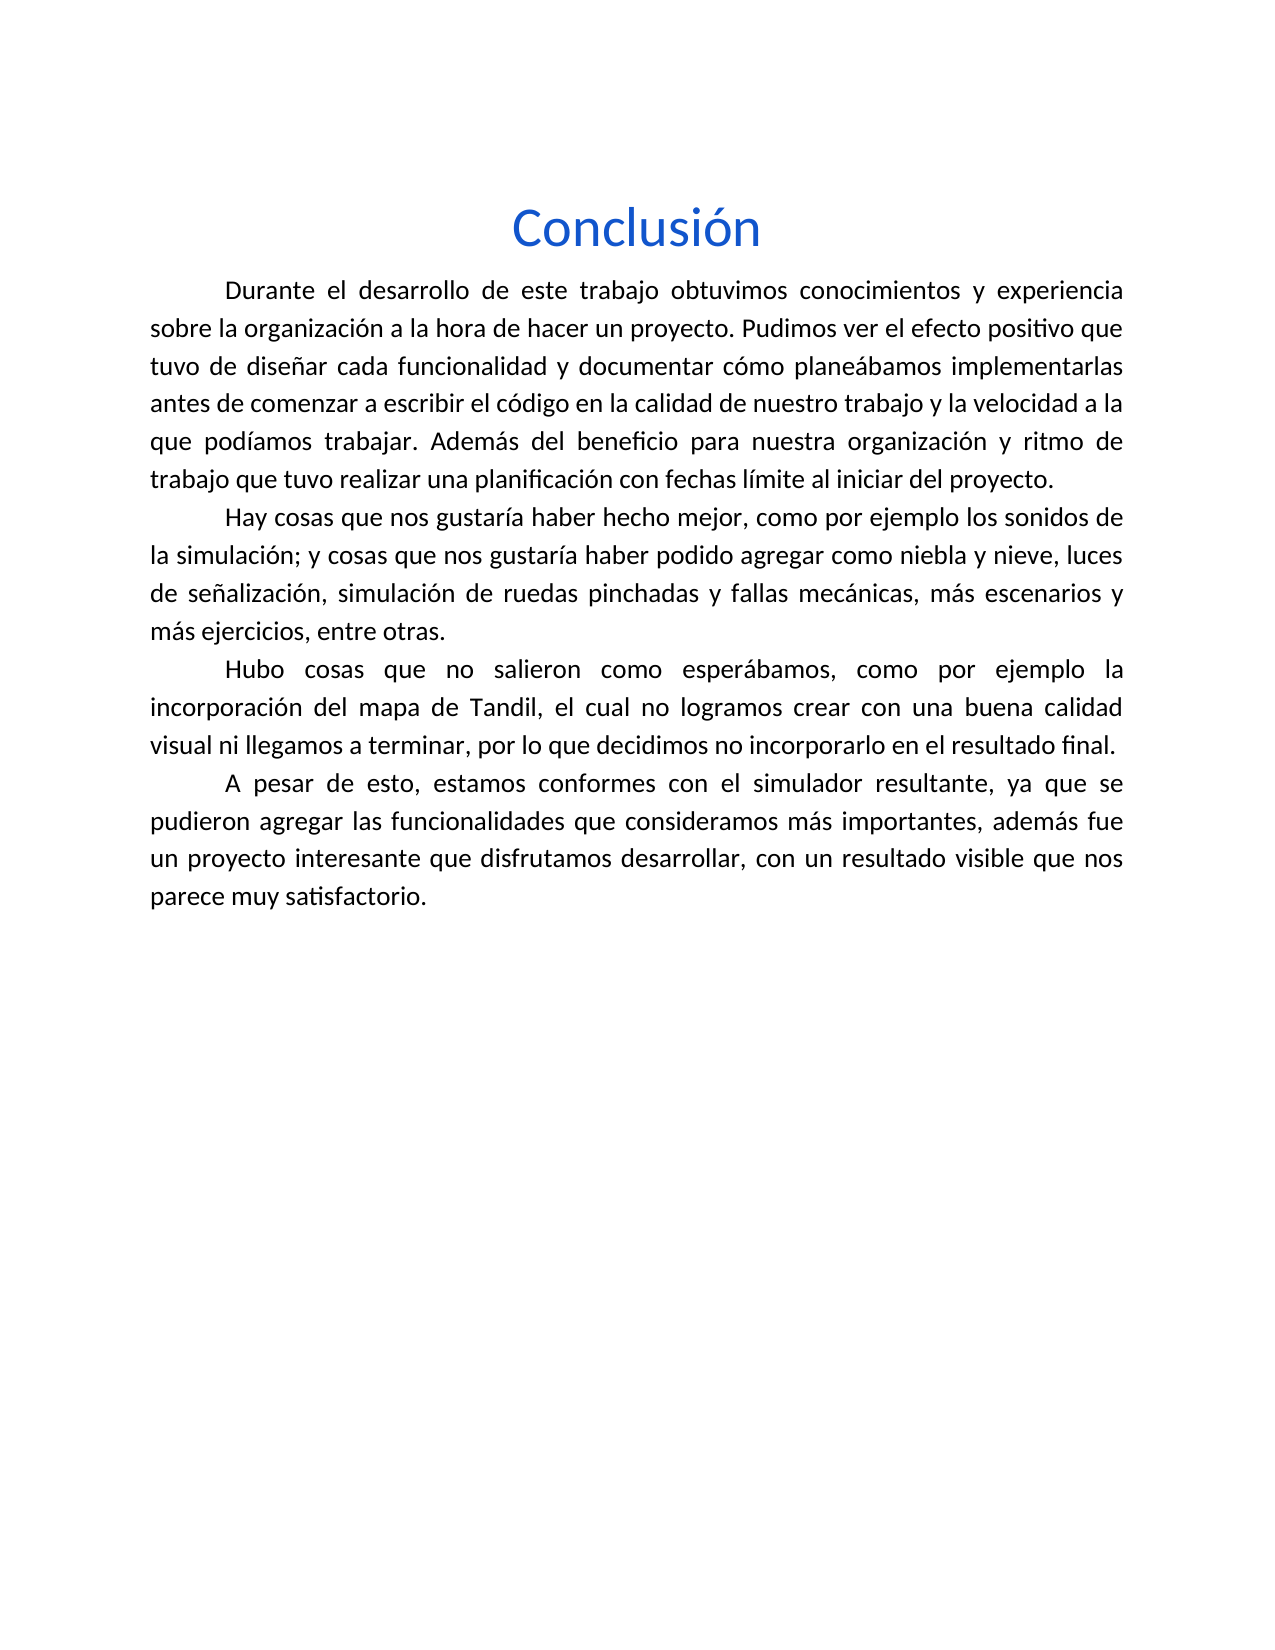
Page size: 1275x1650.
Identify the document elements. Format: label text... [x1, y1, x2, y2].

text A pesar de esto, estamos conformes con el simulador resultante, ya que se pudieron agregar las funcionalidades que consideramos más importantes, además fue un proyecto interesante que disfrutamos desarrollar, con un resultado visible que nos parece muy satisfactorio. [150, 766, 1125, 912]
text Durante el desarrollo de este trabajo obtuvimos conocimientos y experiencia sobre la organización a la hora de hacer un proyecto. Pudimos ver el efecto positivo que tuvo de diseñar cada funcionalidad y documentar cómo planeábamos implementarlas antes de comenzar a escribir el código en la calidad de nuestro trabajo y la velocidad a la que podíamos trabajar. Además del beneficio para nuestra organización y ritmo de trabajo que tuvo realizar una planificación con fechas límite al iniciar del proyecto. [150, 273, 1125, 495]
text Hubo cosas que no salieron como esperábamos, como por ejemplo la incorporación del mapa de Tandil, el cual no logramos crear con una buena calidad visual ni llegamos a terminar, por lo que decidimos no incorporarlo en el resultado final. [150, 652, 1125, 761]
text Hay cosas que nos gustaría haber hecho mejor, como por ejemplo los sonidos de la simulación; y cosas que nos gustaría haber podido agregar como niebla y nieve, luces de señalización, simulación de ruedas pinchadas y fallas mecánicas, más escenarios y más ejercicios, entre otras. [150, 500, 1125, 647]
subtitle Conclusión [150, 192, 1125, 260]
